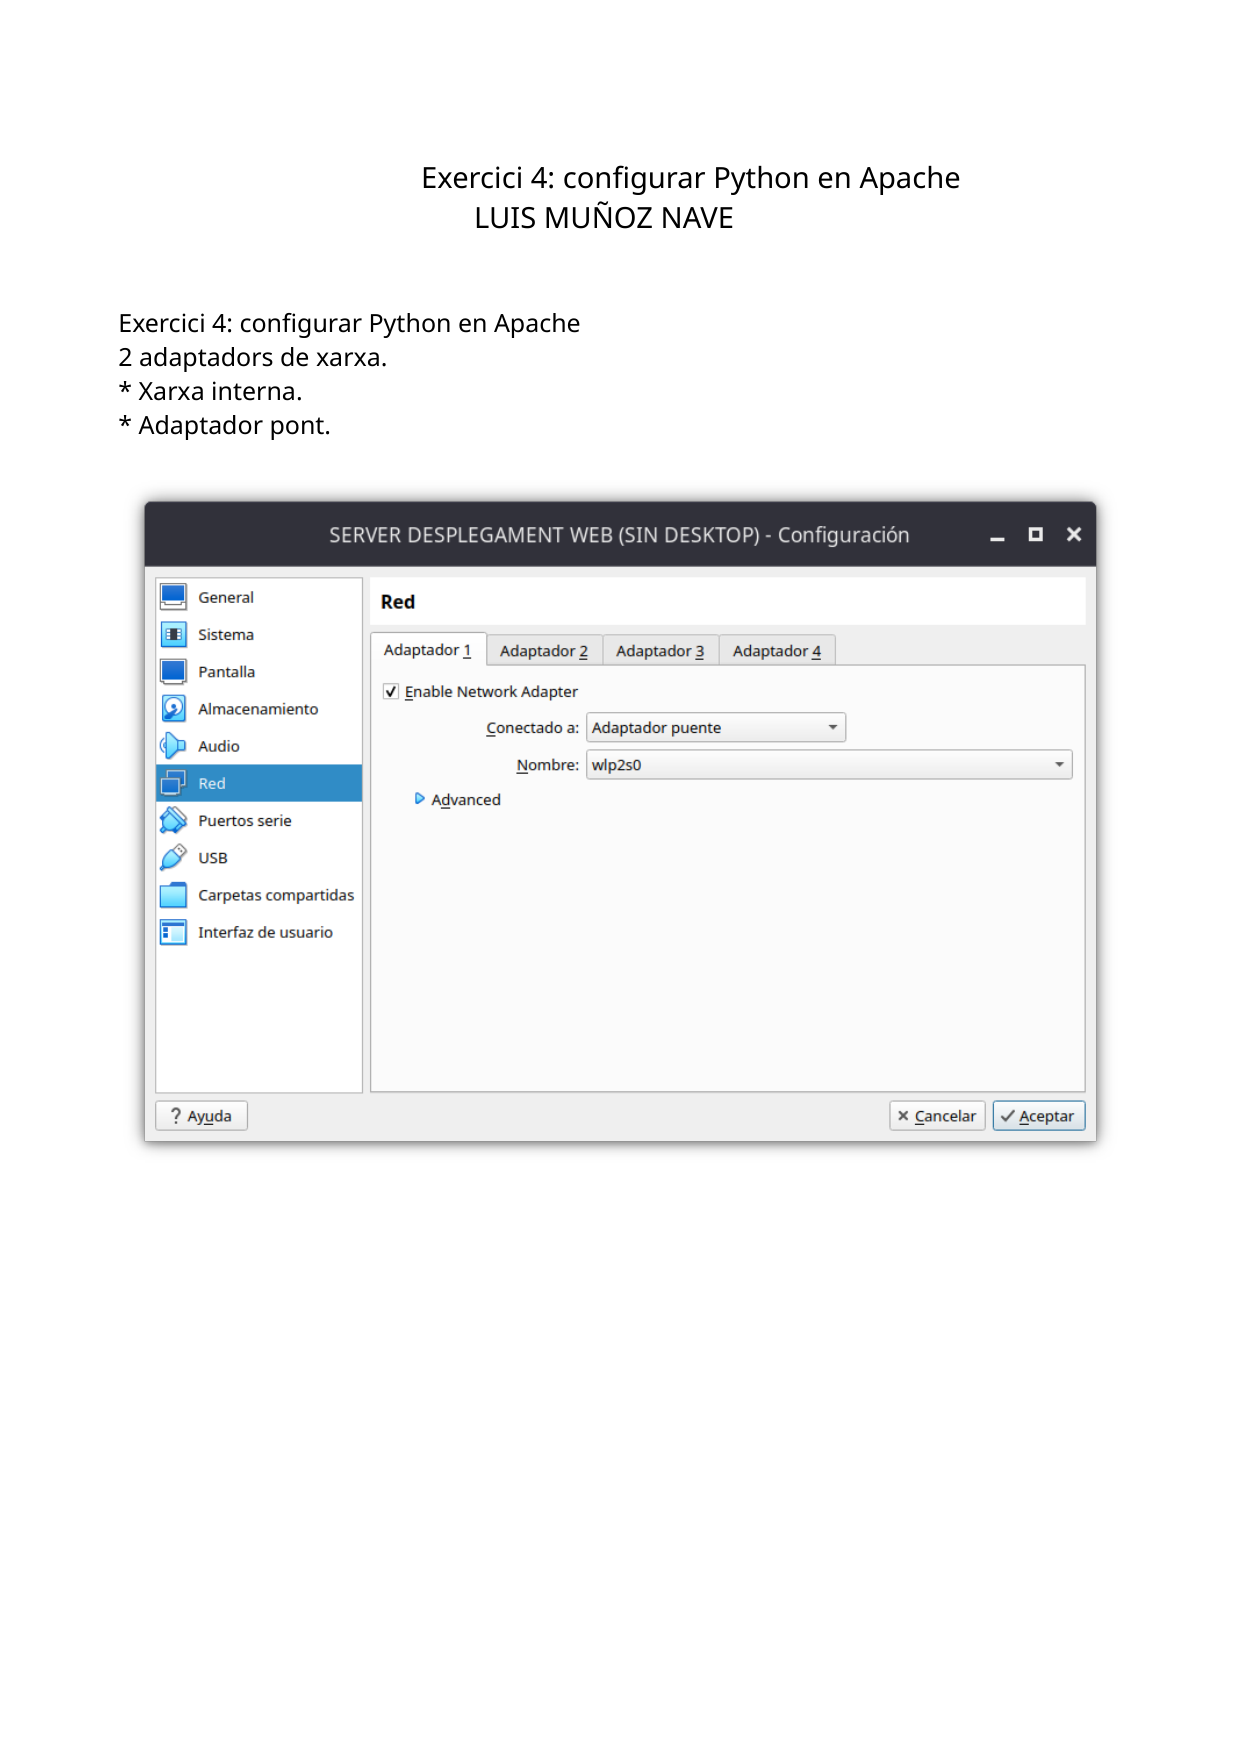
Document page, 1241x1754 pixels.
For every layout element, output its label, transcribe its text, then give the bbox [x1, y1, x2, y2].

text Exercici 4: configurar Python en Apache [118, 158, 1122, 197]
text * Xarxa interna. [118, 373, 1122, 407]
text LUIS MUÑOZ NAVE [118, 197, 1122, 237]
text Exercici 4: configurar Python en Apache [118, 305, 1122, 339]
text * Adaptador pont. [118, 407, 1122, 442]
text 2 adaptadors de xarxa. [118, 339, 1122, 373]
picture [118, 475, 1123, 1168]
